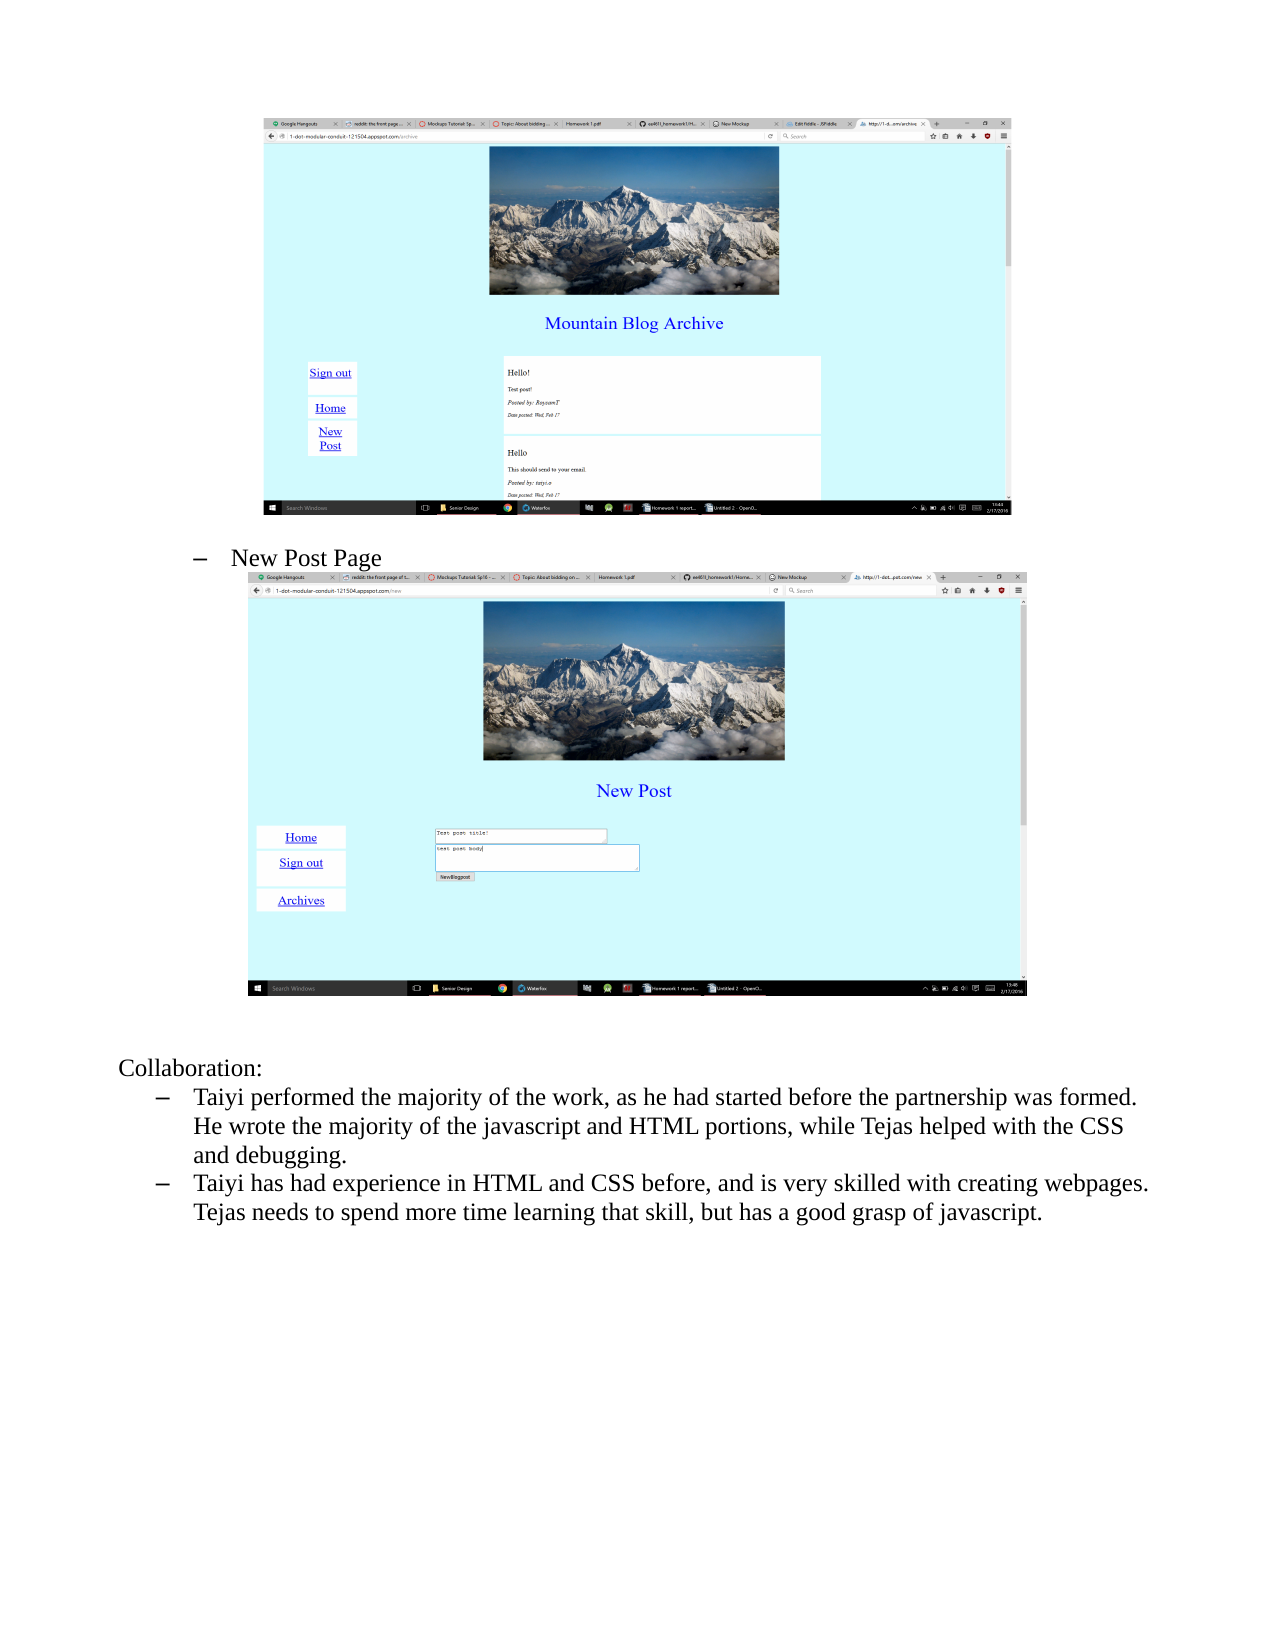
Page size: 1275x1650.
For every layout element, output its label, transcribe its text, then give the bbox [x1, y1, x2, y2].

list New Post Page [193, 543, 1157, 572]
text Collaboration: [118, 1053, 1157, 1082]
list Taiyi performed the majority of the work, as he had started before the partnership was formed. He wrote the majority of the javascript and HTML portions, while Tejas helped with the CSS and debugging. [156, 1082, 1157, 1168]
list Taiyi has had experience in HTML and CSS before, and is very skilled with creating webpages. Tejas needs to spend more time learning that skill, but has a good grasp of javascript. [156, 1168, 1157, 1226]
picture [248, 572, 1027, 996]
picture [263, 118, 1012, 515]
